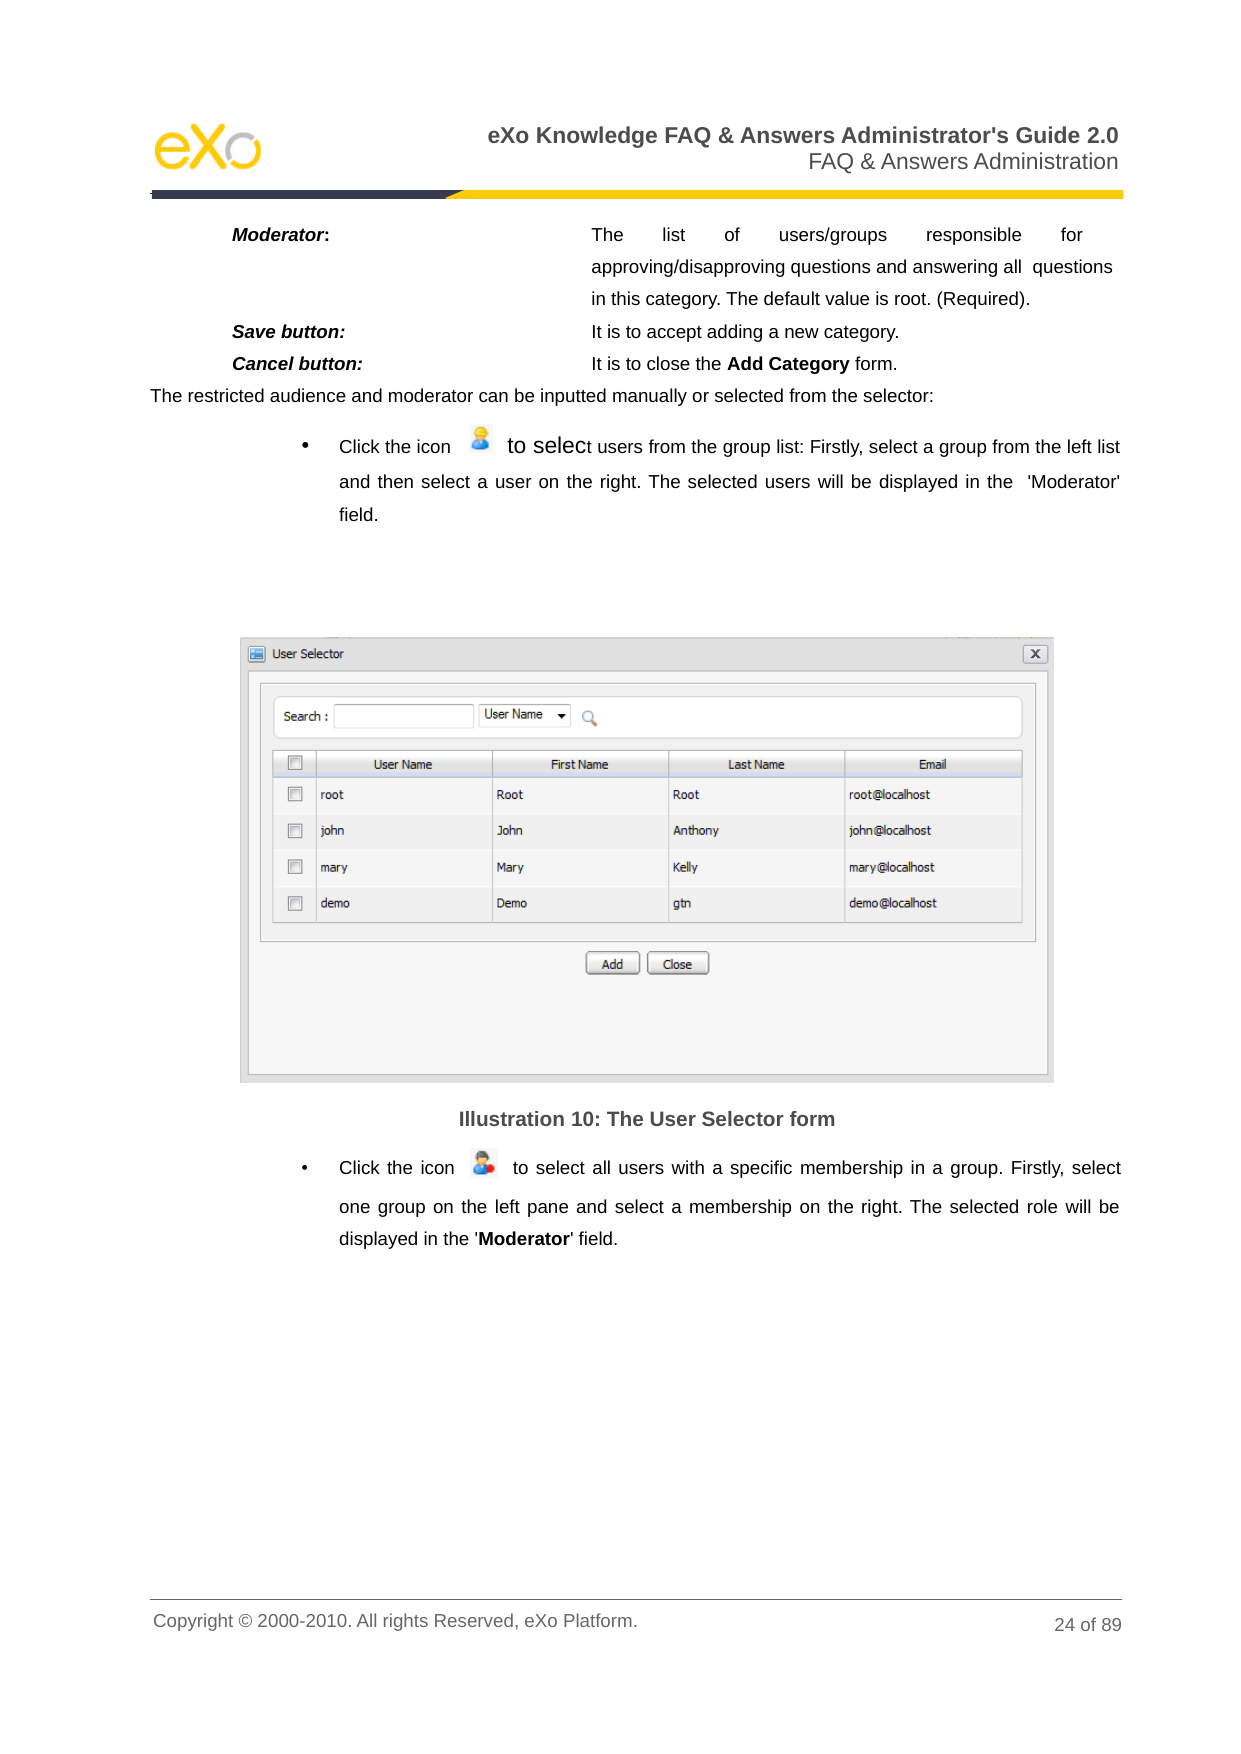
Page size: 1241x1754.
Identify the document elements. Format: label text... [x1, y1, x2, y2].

text Cancel button: It is to close the Add Category form. [232, 353, 1122, 374]
picture [155, 123, 262, 170]
picture [151, 190, 1124, 199]
list Click the icon to select users from the group list: Firstly, select a group from the left list and then select a user on the right. The selected users will be displayed in the 'Moderator' field. [301, 417, 1122, 525]
picture [240, 637, 1054, 1083]
text Save button: It is to accept adding a new category. [232, 320, 1122, 342]
picture [469, 1148, 498, 1178]
picture [469, 424, 493, 453]
text The restricted audience and moderator can be inputted manually or selected from the selector: [150, 385, 1122, 407]
list Illustration 10: The User Selector form [240, 1083, 1054, 1130]
list Click the icon to select all users with a specific membership in a group. Firstly, select one group on the left pane and select a membership on the right. The selected role will be displayed in the 'Moderator' field. [301, 568, 1122, 1249]
text Moderator: The list of users/groups responsible for approving/disapproving questions and answering all questions in this category. The default value is root. (Required). [232, 223, 1122, 310]
